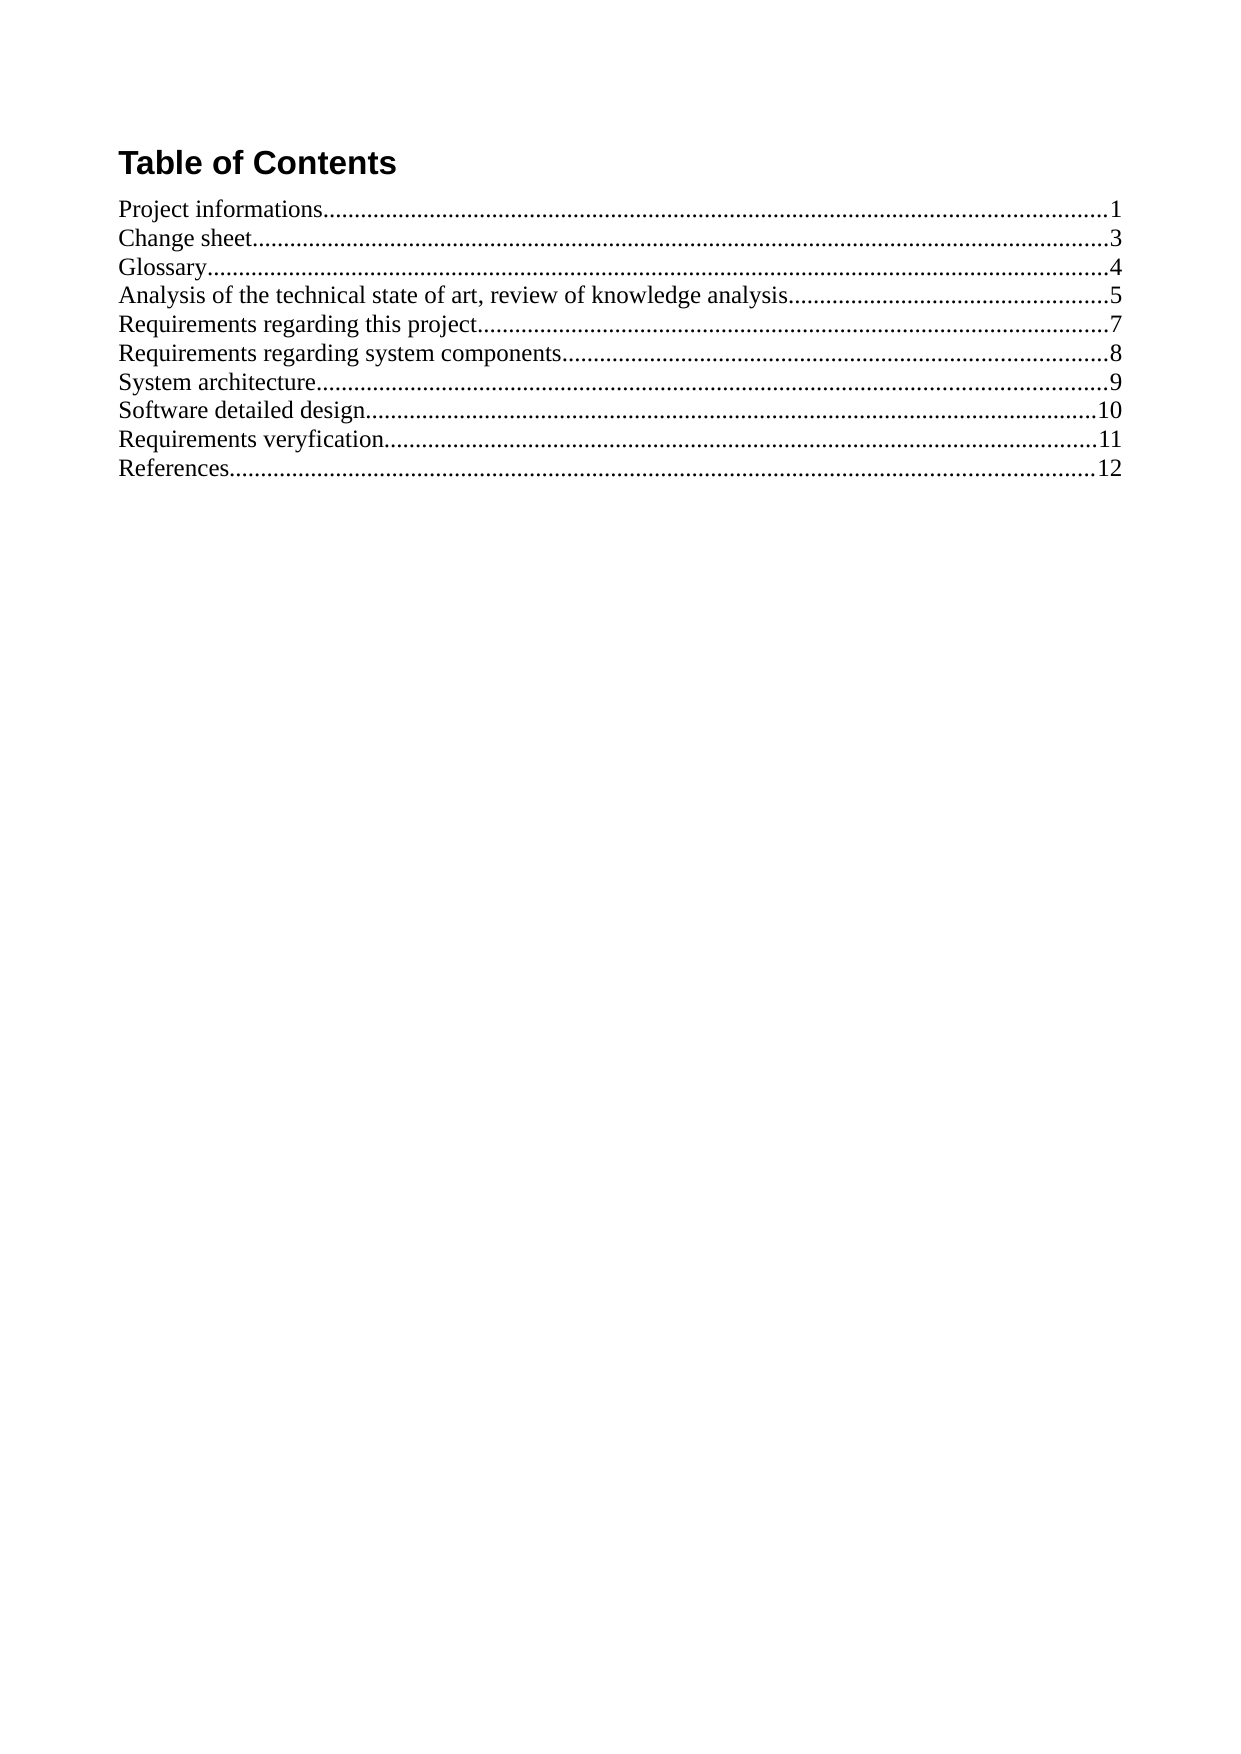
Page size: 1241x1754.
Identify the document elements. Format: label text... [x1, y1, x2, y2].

text Requirements veryfication 11 [118, 424, 1122, 453]
text Project informations 1 [118, 194, 1122, 223]
text Requirements regarding this project 7 [118, 309, 1122, 338]
text References 12 [118, 453, 1122, 482]
text Glossary 4 [118, 252, 1122, 280]
text Analysis of the technical state of art, review of knowledge analysis 5 [118, 280, 1122, 309]
text Requirements regarding system components 8 [118, 338, 1122, 367]
text Software detailed design 10 [118, 395, 1122, 424]
text System architecture 9 [118, 367, 1122, 395]
subtitle Table of Contents [118, 143, 1122, 182]
text Change sheet 3 [118, 223, 1122, 252]
